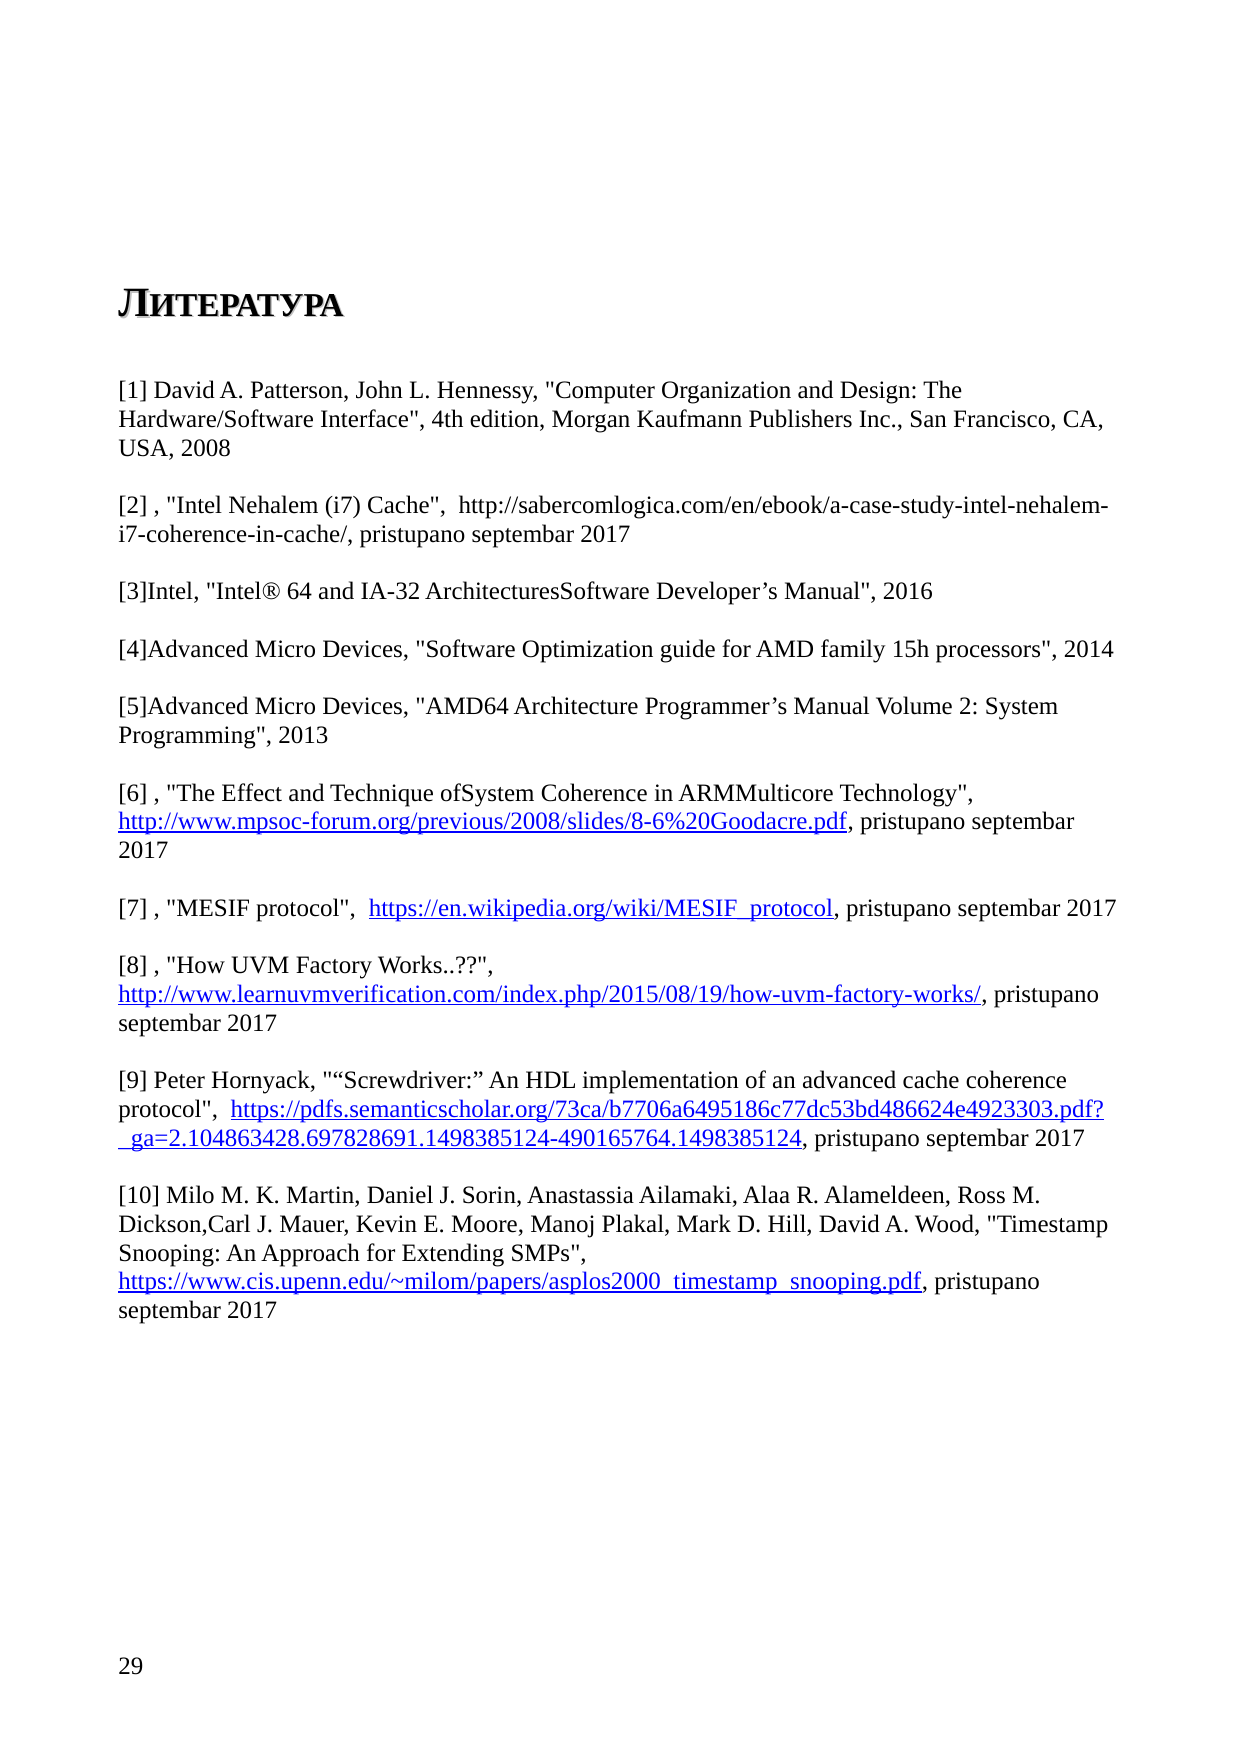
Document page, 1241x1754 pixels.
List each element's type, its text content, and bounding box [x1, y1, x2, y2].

text [7] , "MESIF protocol", https://en.wikipedia.org/wiki/MESIF_protocol, pristupano septembar 2017 [118, 893, 1122, 921]
text [10] Milo M. K. Martin, Daniel J. Sorin, Anastassia Ailamaki, Alaa R. Alameldeen, Ross M. Dickson,Carl J. Mauer, Kevin E. Moore, Manoj Plakal, Mark D. Hill, David A. Wood, "Timestamp Snooping: An Approach for Extending SMPs", https://www.cis.upenn.edu/~milom/papers/asplos2000_timestamp_snooping.pdf, pristupano septembar 2017 [118, 1180, 1122, 1324]
text [4]Advanced Micro Devices, "Software Optimization guide for AMD family 15h processors", 2014 [118, 634, 1122, 663]
text [1] David A. Patterson, John L. Hennessy, "Computer Organization and Design: The Hardware/Software Interface", 4th edition, Morgan Kaufmann Publishers Inc., San Francisco, CA, USA, 2008 [118, 375, 1122, 461]
text [3]Intel, "Intel® 64 and IA-32 ArchitecturesSoftware Developer’s Manual", 2016 [118, 576, 1122, 605]
text [8] , "How UVM Factory Works..??", http://www.learnuvmverification.com/index.php/2015/08/19/how-uvm-factory-works/, pristupano septembar 2017 [118, 950, 1122, 1036]
text [5]Advanced Micro Devices, "AMD64 Architecture Programmer’s Manual Volume 2: System Programming", 2013 [118, 691, 1122, 749]
text [2] , "Intel Nehalem (i7) Cache", http://sabercomlogica.com/en/ebook/a-case-study-intel-nehalem-i7-coherence-in-cache/, pristupano septembar 2017 [118, 490, 1122, 548]
text [9] Peter Hornyack, "“Screwdriver:” An HDL implementation of an advanced cache coherence protocol", https://pdfs.semanticscholar.org/73ca/b7706a6495186c77dc53bd486624e4923303.pdf?_ga=2.104863428.697828691.1498385124-490165764.1498385124, pristupano septembar 2017 [118, 1065, 1122, 1151]
text [6] , "The Effect and Technique ofSystem Coherence in ARMMulticore Technology", http://www.mpsoc-forum.org/previous/2008/slides/8-6%20Goodacre.pdf, pristupano septembar 2017 [118, 778, 1122, 864]
text Литература [118, 277, 1122, 325]
